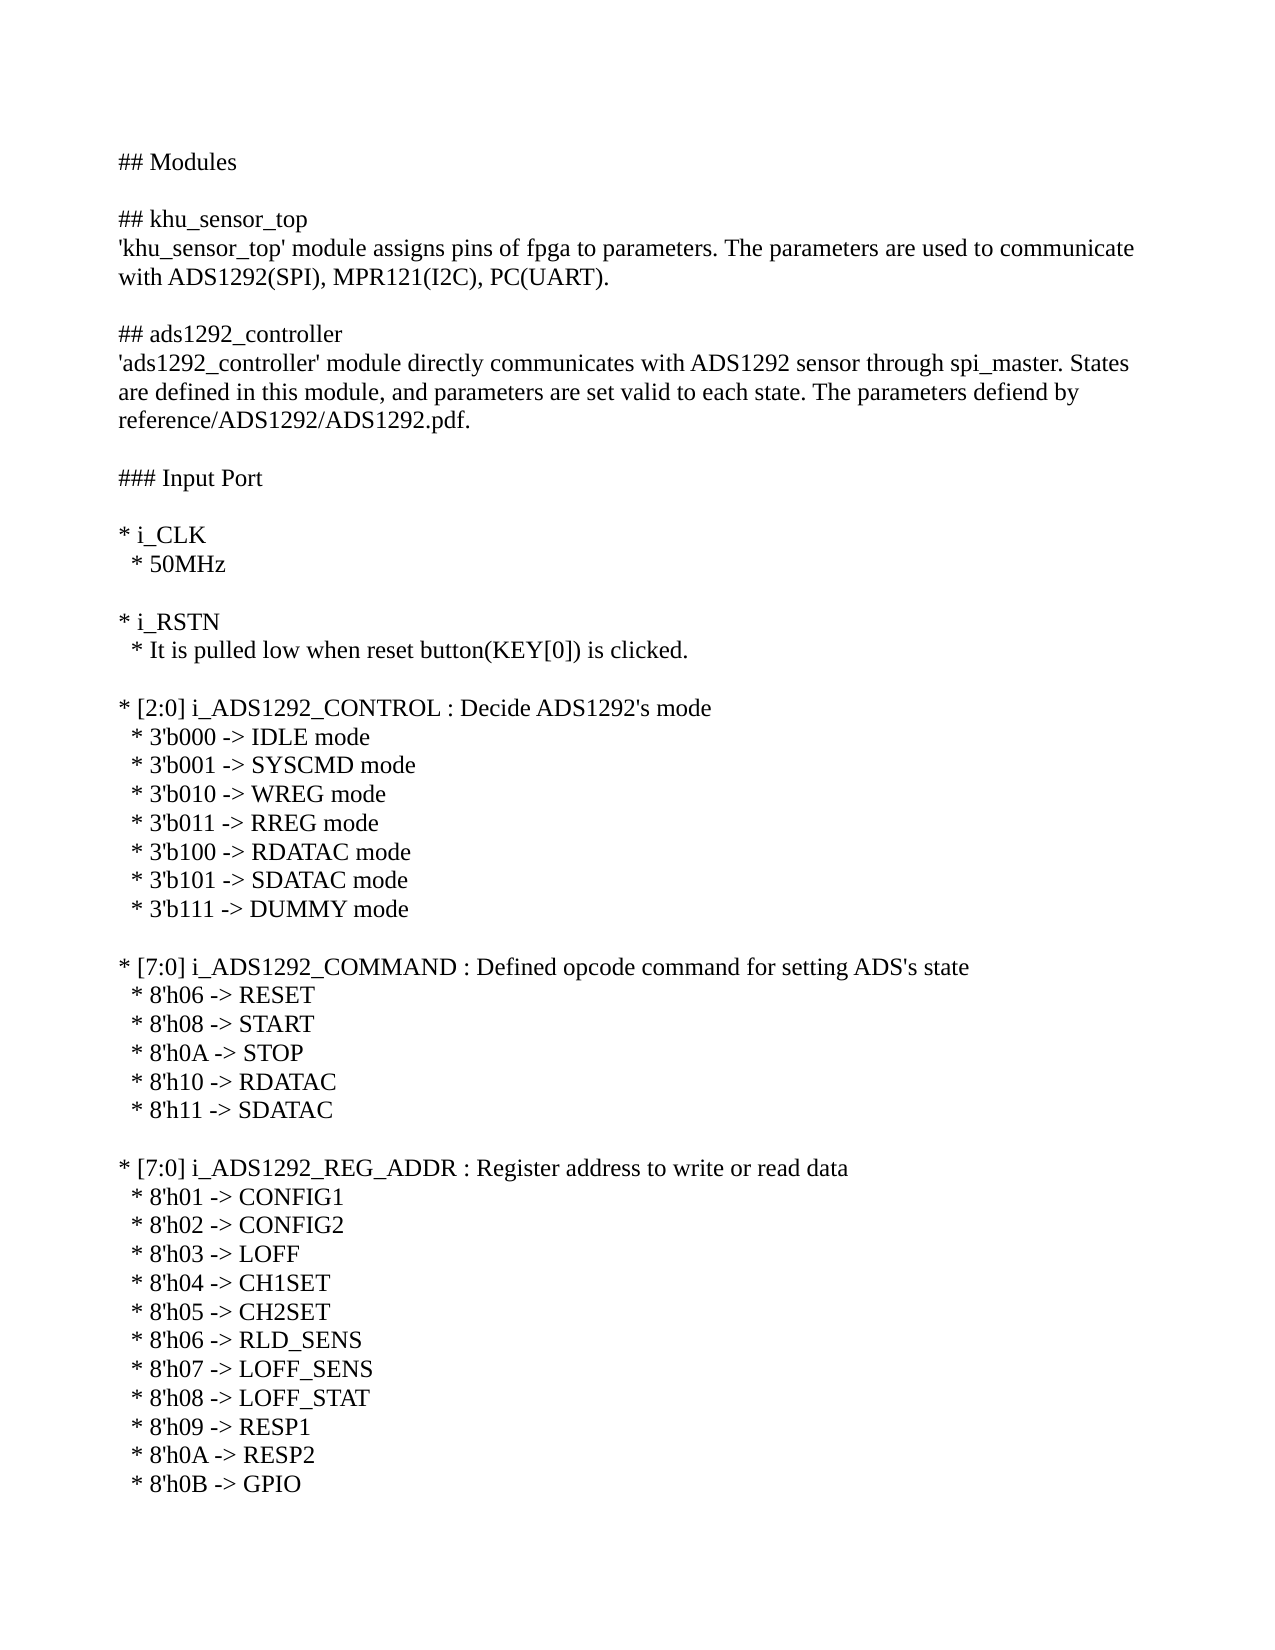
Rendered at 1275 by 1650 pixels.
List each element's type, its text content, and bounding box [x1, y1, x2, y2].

text * i_CLK [118, 521, 1157, 549]
text * 8'h02 -> CONFIG2 [118, 1211, 1157, 1239]
text * 3'b111 -> DUMMY mode [118, 894, 1157, 923]
text * 8'h09 -> RESP1 [118, 1412, 1157, 1441]
text * 8'h06 -> RLD_SENS [118, 1326, 1157, 1354]
text ## khu_sensor_top [118, 204, 1157, 233]
text * It is pulled low when reset button(KEY[0]) is clicked. [118, 636, 1157, 664]
text * 8'h03 -> LOFF [118, 1239, 1157, 1268]
text * 3'b100 -> RDATAC mode [118, 837, 1157, 866]
text * 8'h07 -> LOFF_SENS [118, 1354, 1157, 1383]
text * 8'h08 -> START [118, 1009, 1157, 1038]
text * 8'h11 -> SDATAC [118, 1096, 1157, 1124]
text * i_RSTN [118, 607, 1157, 636]
text * [7:0] i_ADS1292_COMMAND : Defined opcode command for setting ADS's state [118, 952, 1157, 981]
text * 8'h0B -> GPIO [118, 1469, 1157, 1498]
text * 50MHz [118, 549, 1157, 578]
text * 8'h0A -> RESP2 [118, 1441, 1157, 1469]
text * 8'h0A -> STOP [118, 1038, 1157, 1067]
text * 3'b010 -> WREG mode [118, 779, 1157, 808]
text * 3'b011 -> RREG mode [118, 808, 1157, 837]
text * 3'b000 -> IDLE mode [118, 722, 1157, 751]
text 'khu_sensor_top' module assigns pins of fpga to parameters. The parameters are used to communicate with ADS1292(SPI), MPR121(I2C), PC(UART). [118, 233, 1157, 291]
text * 8'h05 -> CH2SET [118, 1297, 1157, 1326]
text * 3'b001 -> SYSCMD mode [118, 751, 1157, 779]
text * 8'h06 -> RESET [118, 981, 1157, 1009]
text * [2:0] i_ADS1292_CONTROL : Decide ADS1292's mode [118, 693, 1157, 722]
text * 8'h08 -> LOFF_STAT [118, 1383, 1157, 1412]
text * 8'h10 -> RDATAC [118, 1067, 1157, 1096]
text * 8'h01 -> CONFIG1 [118, 1182, 1157, 1211]
text * 3'b101 -> SDATAC mode [118, 866, 1157, 894]
text * [7:0] i_ADS1292_REG_ADDR : Register address to write or read data [118, 1153, 1157, 1182]
text ## Modules [118, 147, 1157, 176]
text * 8'h04 -> CH1SET [118, 1268, 1157, 1297]
text ### Input Port [118, 463, 1157, 492]
text 'ads1292_controller' module directly communicates with ADS1292 sensor through spi_master. States are defined in this module, and parameters are set valid to each state. The parameters defiend by reference/ADS1292/ADS1292.pdf. [118, 348, 1157, 434]
text ## ads1292_controller [118, 319, 1157, 348]
